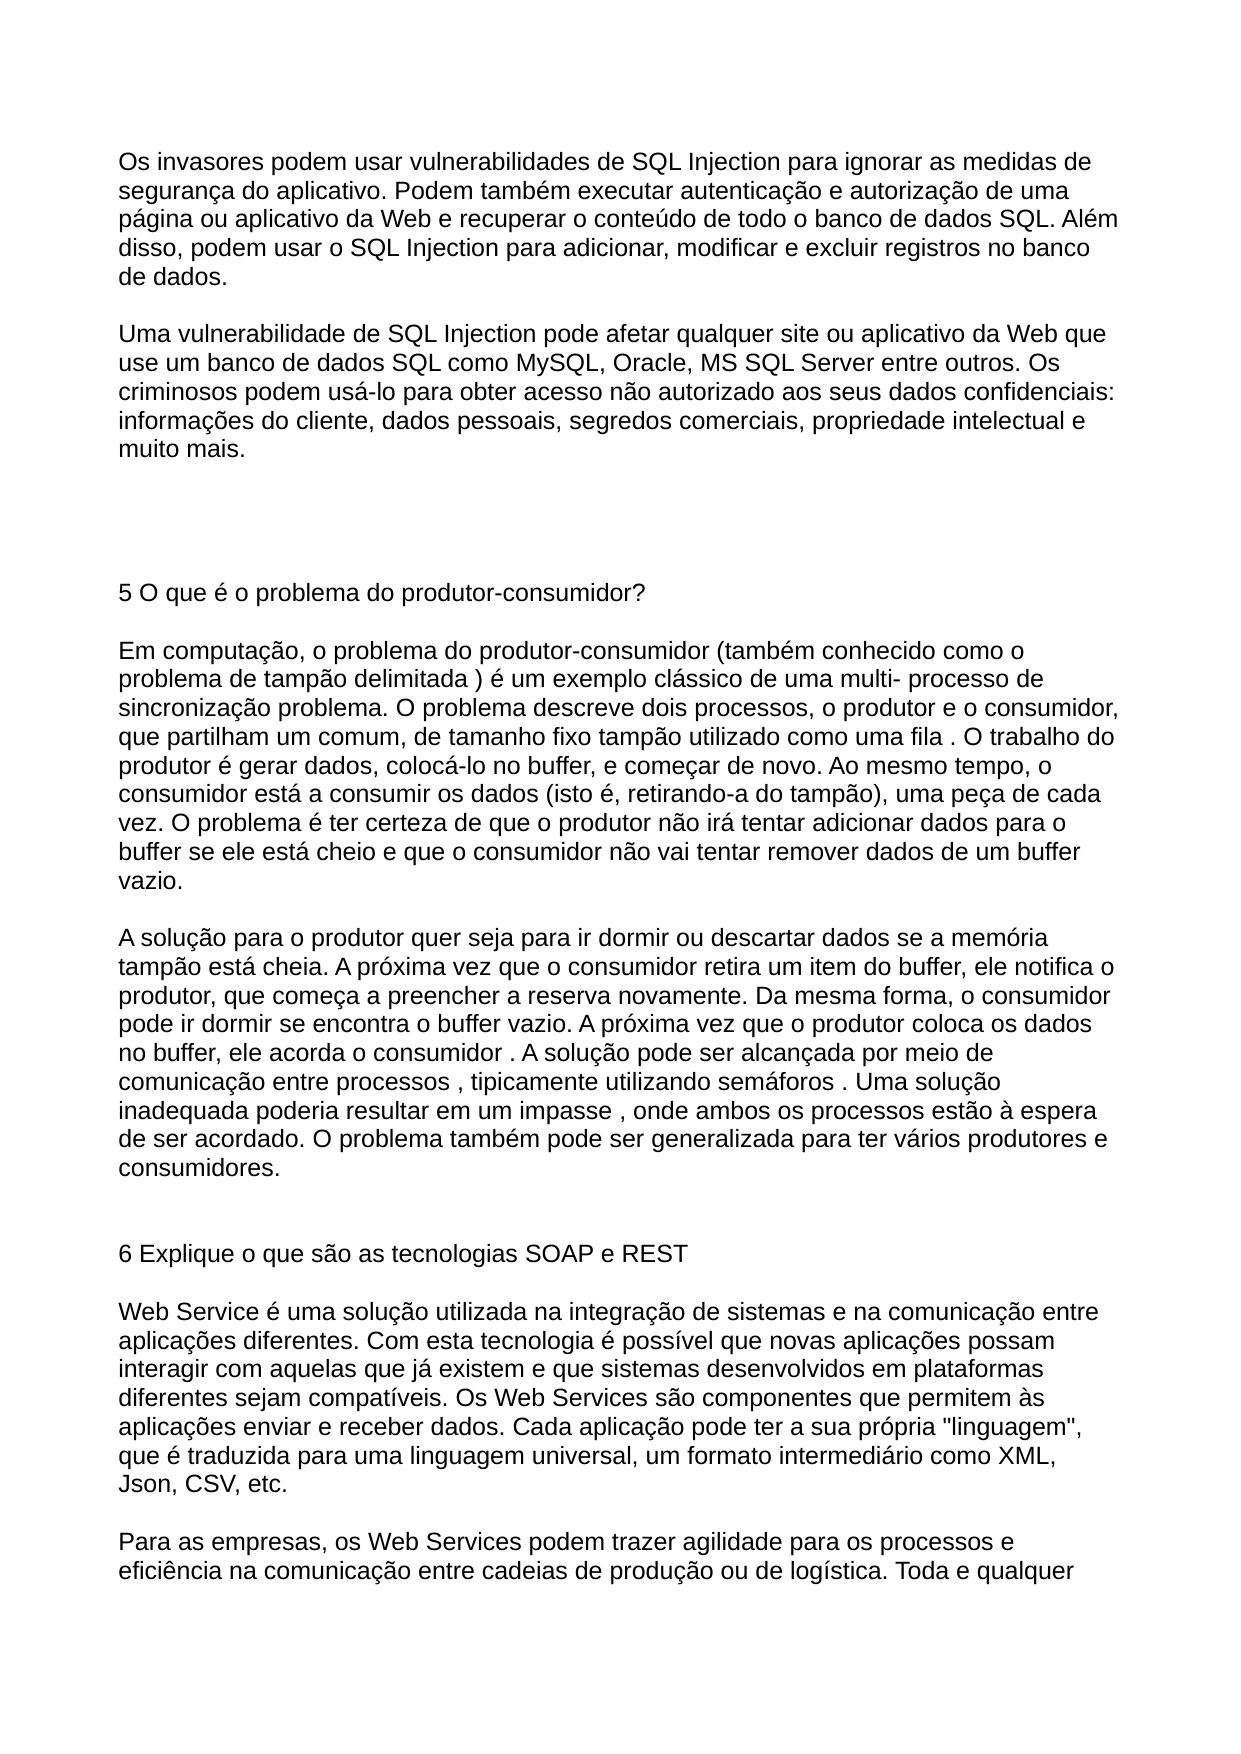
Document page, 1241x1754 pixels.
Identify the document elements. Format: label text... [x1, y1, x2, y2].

text Uma vulnerabilidade de SQL Injection pode afetar qualquer site ou aplicativo da Web que use um banco de dados SQL como MySQL, Oracle, MS SQL Server entre outros. Os criminosos podem usá-lo para obter acesso não autorizado aos seus dados confidenciais: informações do cliente, dados pessoais, segredos comerciais, propriedade intelectual e muito mais. [118, 319, 1122, 463]
text Web Service é uma solução utilizada na integração de sistemas e na comunicação entre aplicações diferentes. Com esta tecnologia é possível que novas aplicações possam interagir com aquelas que já existem e que sistemas desenvolvidos em plataformas diferentes sejam compatíveis. Os Web Services são componentes que permitem às aplicações enviar e receber dados. Cada aplicação pode ter a sua própria "linguagem", que é traduzida para uma linguagem universal, um formato intermediário como XML, Json, CSV, etc. [118, 1297, 1122, 1498]
text 6 Explique o que são as tecnologias SOAP e REST [118, 1239, 1122, 1268]
text Para as empresas, os Web Services podem trazer agilidade para os processos e eficiência na comunicação entre cadeias de produção ou de logística. Toda e qualquer [118, 1527, 1122, 1584]
text A solução para o produtor quer seja para ir dormir ou descartar dados se a memória tampão está cheia. A próxima vez que o consumidor retira um item do buffer, ele notifica o produtor, que começa a preencher a reserva novamente. Da mesma forma, o consumidor pode ir dormir se encontra o buffer vazio. A próxima vez que o produtor coloca os dados no buffer, ele acorda o consumidor . A solução pode ser alcançada por meio de comunicação entre processos , tipicamente utilizando semáforos . Uma solução inadequada poderia resultar em um impasse , onde ambos os processos estão à espera de ser acordado. O problema também pode ser generalizada para ter vários produtores e consumidores. [118, 923, 1122, 1182]
text 5 O que é o problema do produtor-consumidor? [118, 578, 1122, 607]
text Os invasores podem usar vulnerabilidades de SQL Injection para ignorar as medidas de segurança do aplicativo. Podem também executar autenticação e autorização de uma página ou aplicativo da Web e recuperar o conteúdo de todo o banco de dados SQL. Além disso, podem usar o SQL Injection para adicionar, modificar e excluir registros no banco de dados. [118, 147, 1122, 291]
text Em computação, o problema do produtor-consumidor (também conhecido como o problema de tampão delimitada ) é um exemplo clássico de uma multi- processo de sincronização problema. O problema descreve dois processos, o produtor e o consumidor, que partilham um comum, de tamanho fixo tampão utilizado como uma fila . O trabalho do produtor é gerar dados, colocá-lo no buffer, e começar de novo. Ao mesmo tempo, o consumidor está a consumir os dados (isto é, retirando-a do tampão), uma peça de cada vez. O problema é ter certeza de que o produtor não irá tentar adicionar dados para o buffer se ele está cheio e que o consumidor não vai tentar remover dados de um buffer vazio. [118, 636, 1122, 894]
